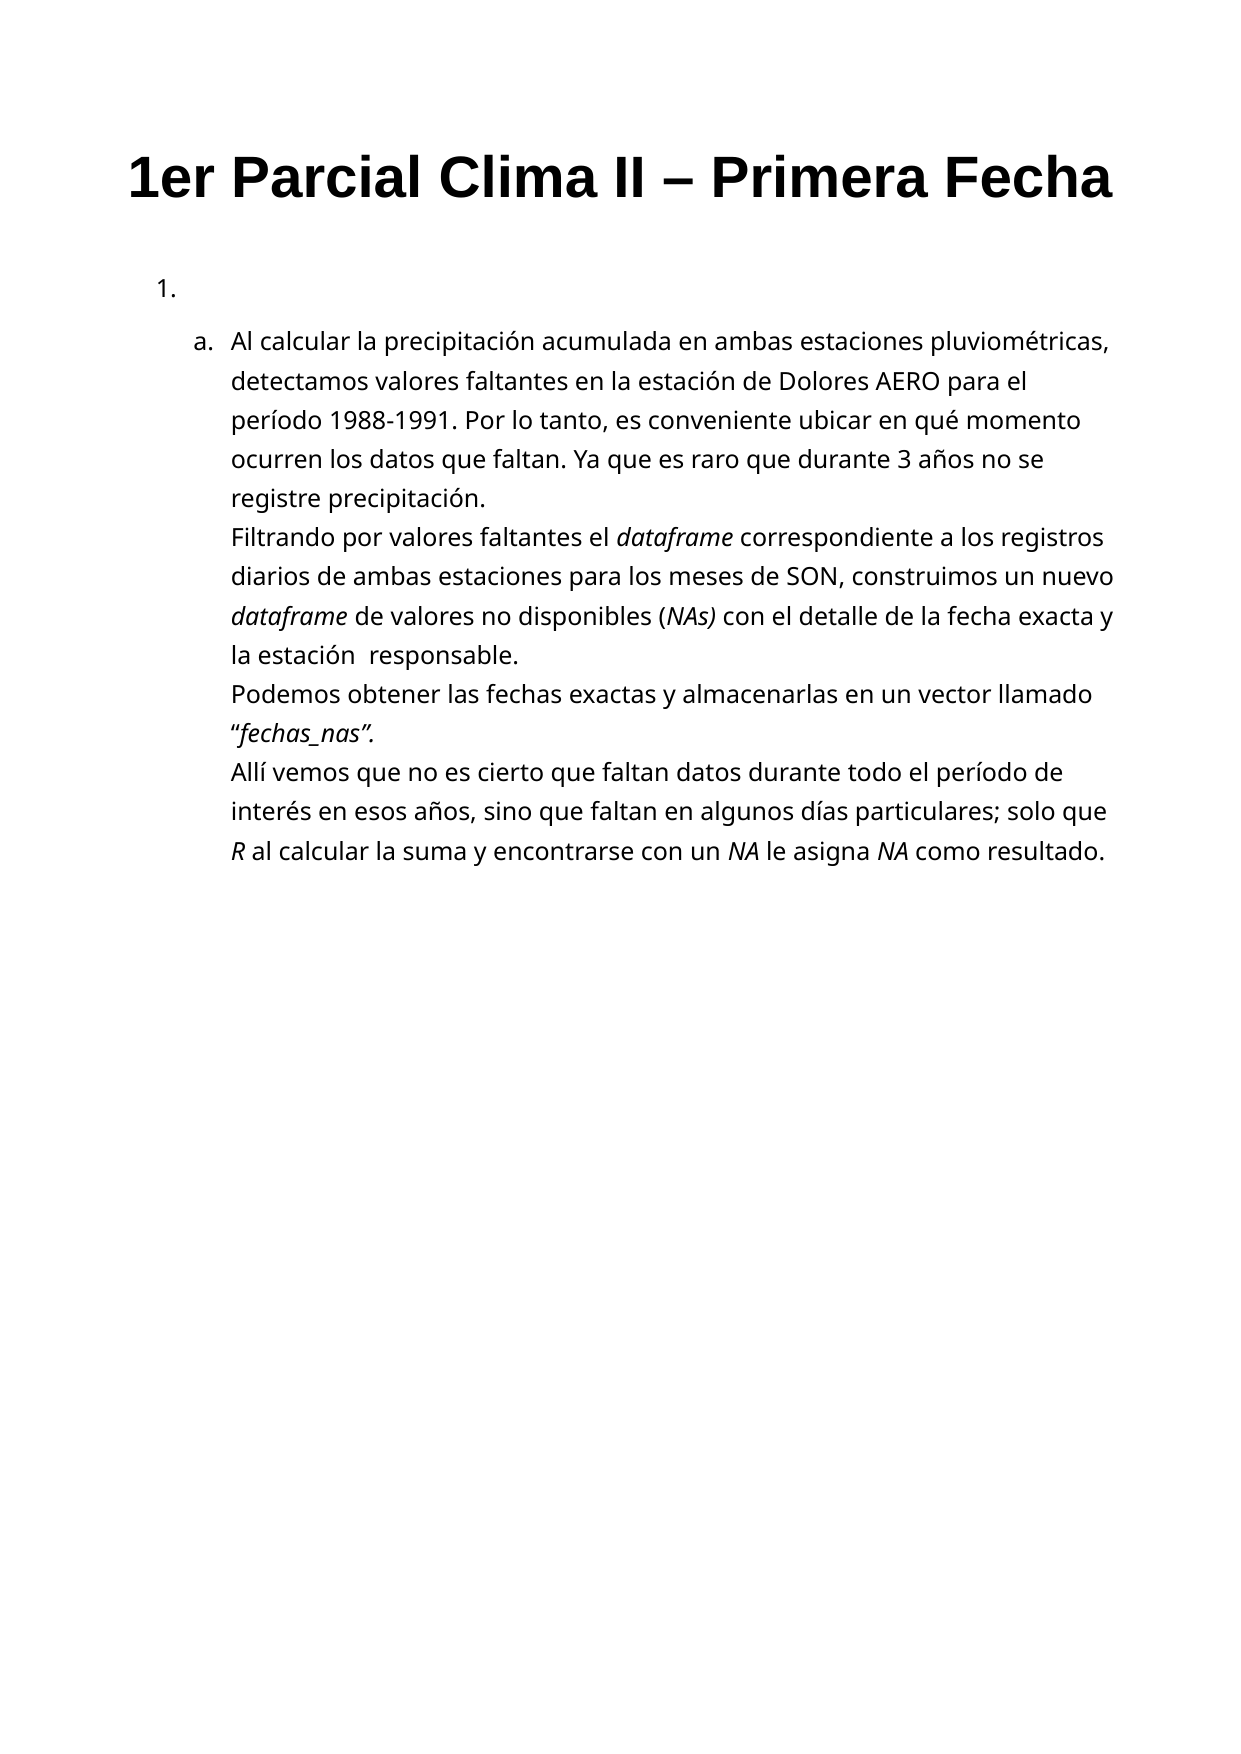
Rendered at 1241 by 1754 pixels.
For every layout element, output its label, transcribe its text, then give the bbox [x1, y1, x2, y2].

title 1er Parcial Clima II – Primera Fecha [118, 143, 1122, 210]
list Al calcular la precipitación acumulada en ambas estaciones pluviométricas, detectamos valores faltantes en la estación de Dolores AERO para el período 1988-1991. Por lo tanto, es conveniente ubicar en qué momento ocurren los datos que faltan. Ya que es raro que durante 3 años no se registre precipitación. Filtrando por valores faltantes el dataframe correspondiente a los registros diarios de ambas estaciones para los meses de SON, construimos un nuevo dataframe de valores no disponibles (NAs) con el detalle de la fecha exacta y la estación responsable. Podemos obtener las fechas exactas y almacenarlas en un vector llamado “fechas_nas”. Allí vemos que no es cierto que faltan datos durante todo el período de interés en esos años, sino que faltan en algunos días particulares; solo que R al calcular la suma y encontrarse con un NA le asigna NA como resultado. [193, 324, 1122, 867]
